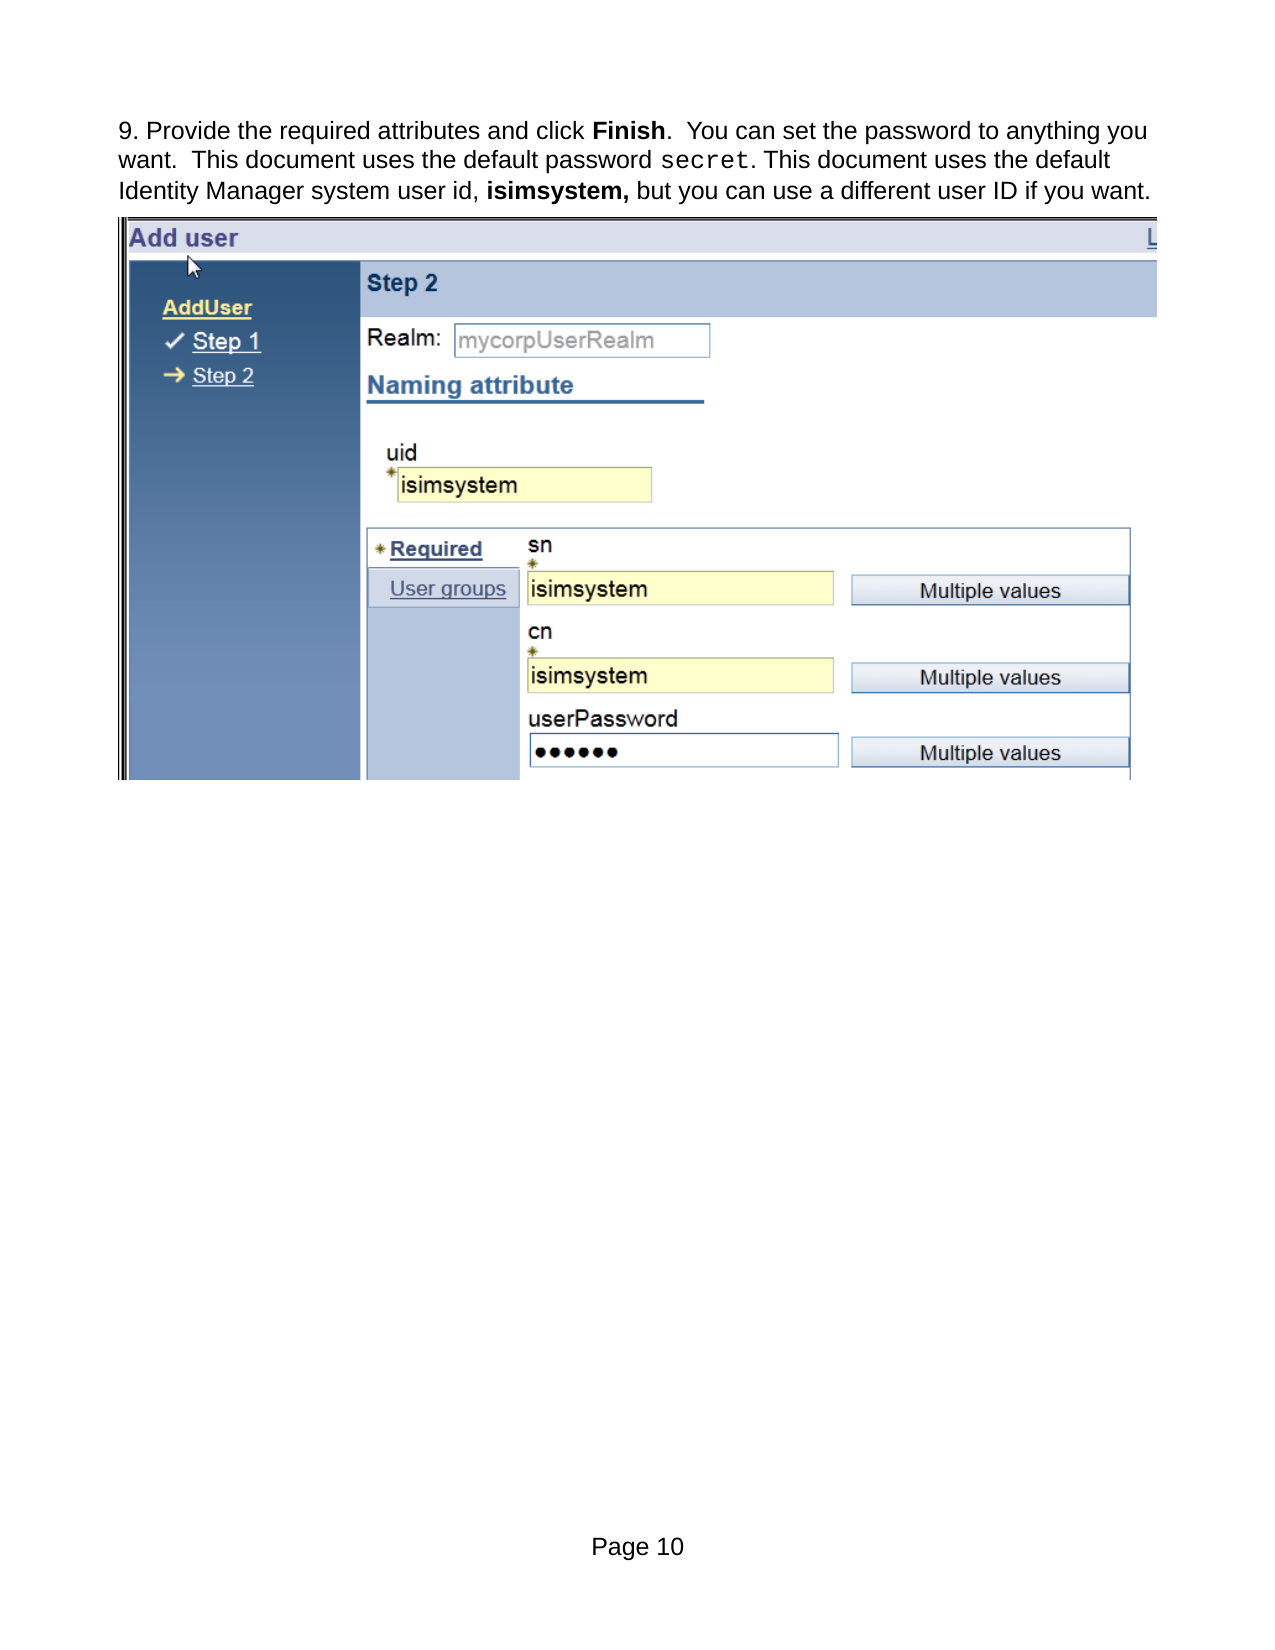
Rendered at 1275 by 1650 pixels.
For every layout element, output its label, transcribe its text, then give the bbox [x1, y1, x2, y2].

text 9. Provide the required attributes and click Finish. You can set the password to anything you want. This document uses the default password secret. This document uses the default Identity Manager system user id, isimsystem, but you can use a different user ID if you want. [118, 116, 1157, 205]
